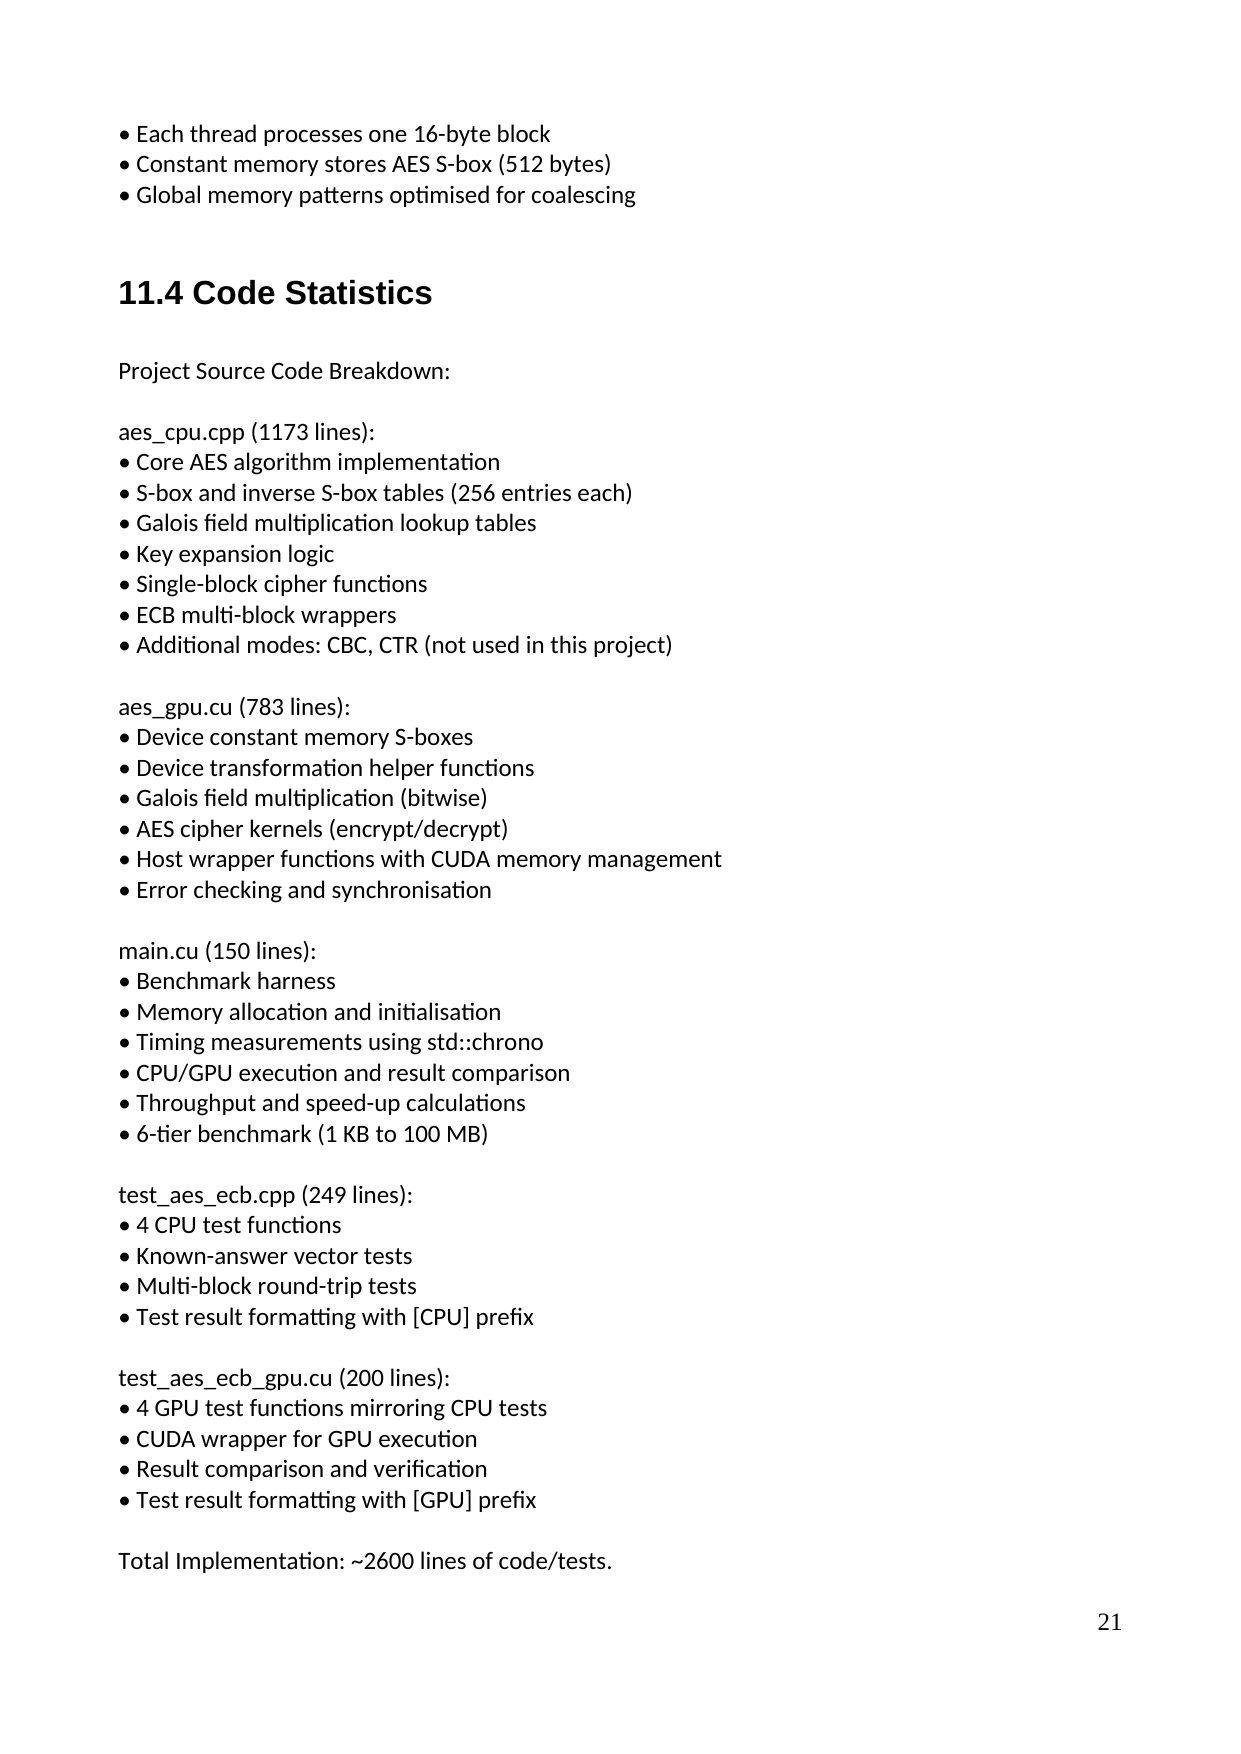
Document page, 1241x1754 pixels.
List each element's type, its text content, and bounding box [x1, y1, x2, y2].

text • Each thread processes one 16-byte block • Constant memory stores AES S-box (512 bytes) • Global memory patterns optimised for coalescing [118, 118, 1122, 240]
subtitle 11.4 Code Statistics [118, 273, 1122, 312]
text Project Source Code Breakdown: aes_cpu.cpp (1173 lines): • Core AES algorithm implementation • S-box and inverse S-box tables (256 entries each) • Galois field multiplication lookup tables • Key expansion logic • Single-block cipher functions • ECB multi-block wrappers • Additional modes: CBC, CTR (not used in this project) aes_gpu.cu (783 lines): • Device constant memory S-boxes • Device transformation helper functions • Galois field multiplication (bitwise) • AES cipher kernels (encrypt/decrypt) • Host wrapper functions with CUDA memory management • Error checking and synchronisation main.cu (150 lines): • Benchmark harness • Memory allocation and initialisation • Timing measurements using std::chrono • CPU/GPU execution and result comparison • Throughput and speed-up calculations • 6-tier benchmark (1 KB to 100 MB) test_aes_ecb.cpp (249 lines): • 4 CPU test functions • Known-answer vector tests • Multi-block round-trip tests • Test result formatting with [CPU] prefix test_aes_ecb_gpu.cu (200 lines): • 4 GPU test functions mirroring CPU tests • CUDA wrapper for GPU execution • Result comparison and verification • Test result formatting with [GPU] prefix Total Implementation: ~2600 lines of code/tests. [118, 324, 1122, 1576]
